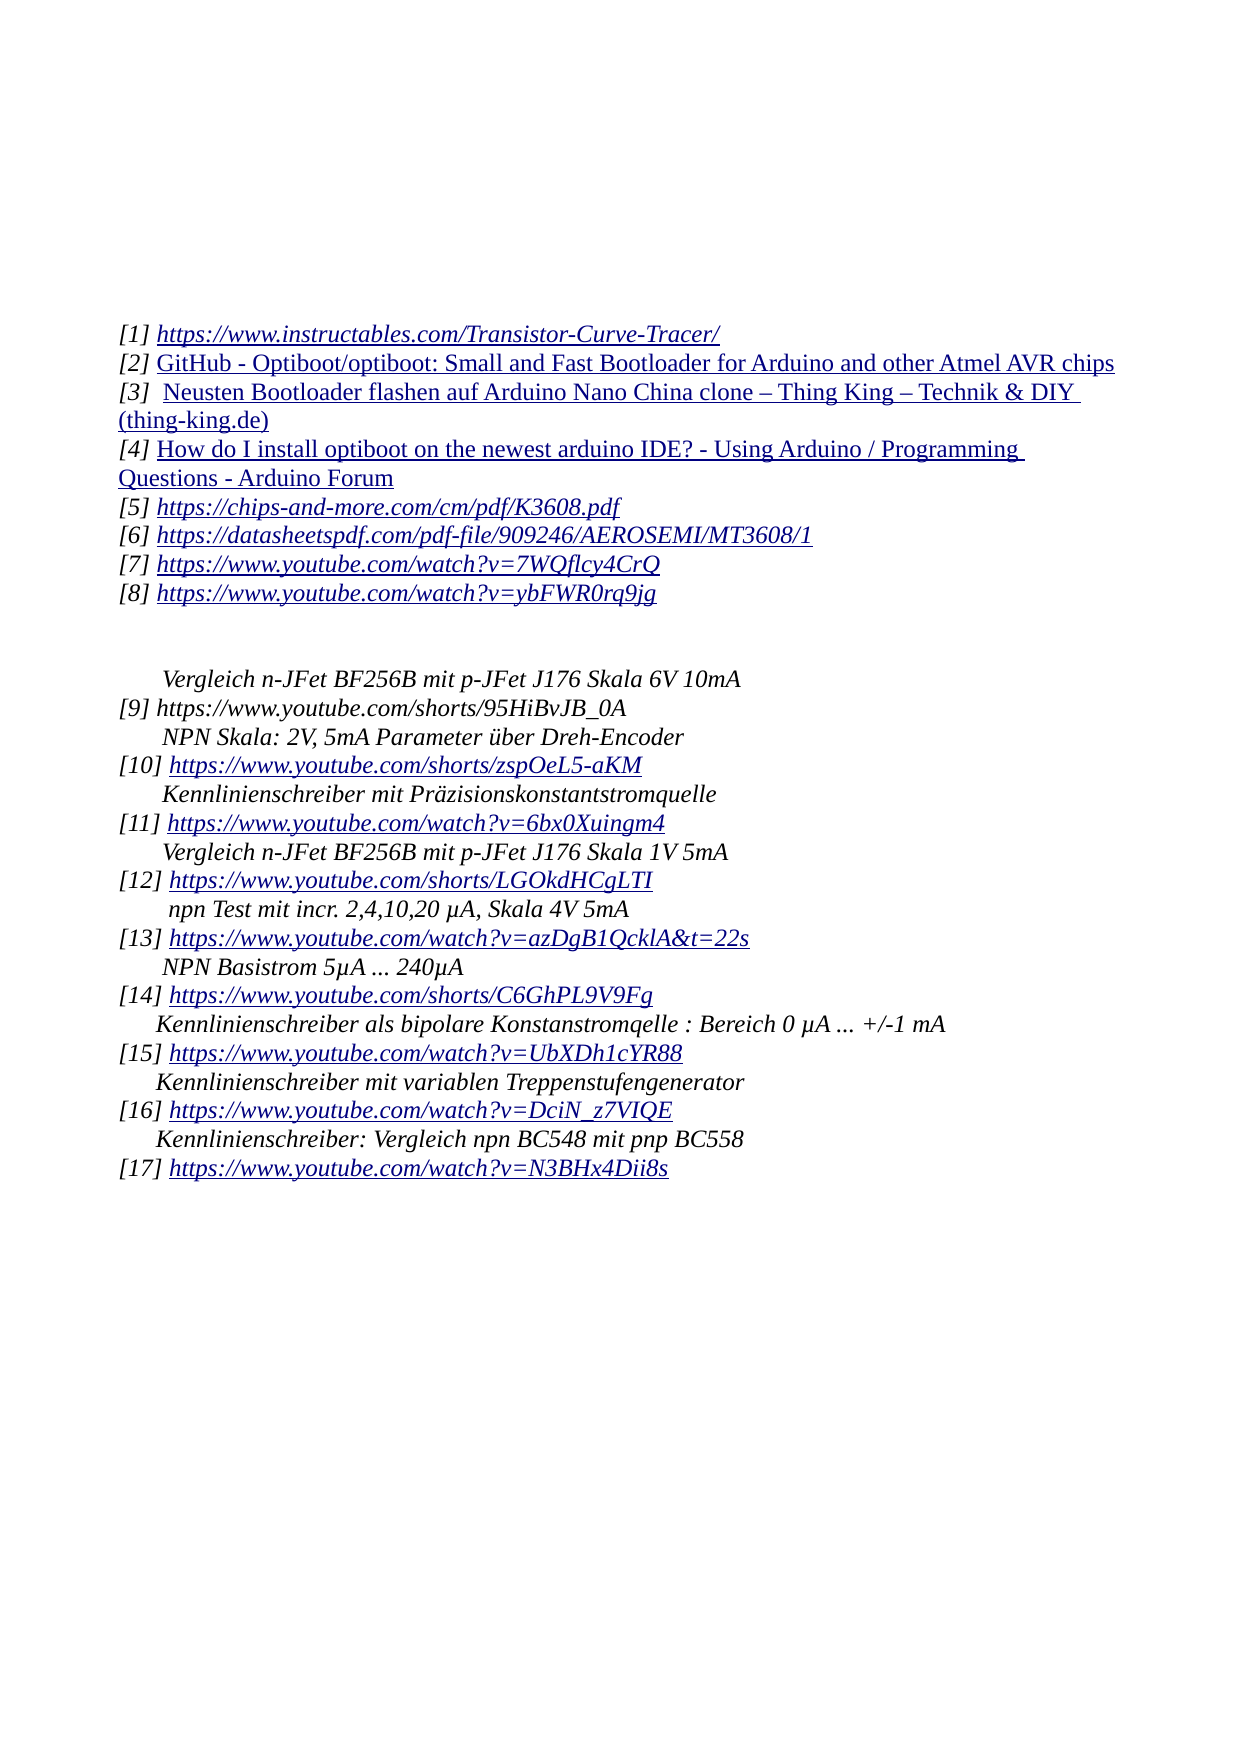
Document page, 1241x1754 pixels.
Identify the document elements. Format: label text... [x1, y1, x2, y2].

text Kennlinienschreiber mit Präzisionskonstantstromquelle [118, 779, 1122, 808]
text [14] https://www.youtube.com/shorts/C6GhPL9V9Fg [118, 981, 1122, 1009]
text npn Test mit incr. 2,4,10,20 µA, Skala 4V 5mA [13] https://www.youtube.com/watch?v=azDgB1QcklA&t=22s [118, 894, 1122, 952]
text [17] https://www.youtube.com/watch?v=N3BHx4Dii8s [118, 1153, 1122, 1182]
text Vergleich n-JFet BF256B mit p-JFet J176 Skala 1V 5mA [12] https://www.youtube.com/shorts/LGOkdHCgLTI [118, 837, 1122, 894]
text Kennlinienschreiber: Vergleich npn BC548 mit pnp BC558 [118, 1124, 1122, 1153]
text [1] https://www.instructables.com/Transistor-Curve-Tracer/ [118, 319, 1122, 348]
text Vergleich n-JFet BF256B mit p-JFet J176 Skala 6V 10mA [118, 664, 1122, 693]
text [9] https://www.youtube.com/shorts/95HiBvJB_0A [118, 693, 1122, 722]
text Kennlinienschreiber mit variablen Treppenstufengenerator [118, 1067, 1122, 1096]
text [2] GitHub - Optiboot/optiboot: Small and Fast Bootloader for Arduino and other Atmel AVR chips [118, 348, 1122, 377]
text Kennlinienschreiber als bipolare Konstanstromqelle : Bereich 0 µA ... +/-1 mA [15] https://www.youtube.com/watch?v=UbXDh1cYR88 [118, 1009, 1122, 1067]
text [11] https://www.youtube.com/watch?v=6bx0Xuingm4 [118, 808, 1122, 837]
text [3] Neusten Bootloader flashen auf Arduino Nano China clone – Thing King – Technik & DIY (thing-king.de) [118, 377, 1122, 434]
text [8] https://www.youtube.com/watch?v=ybFWR0rq9jg [118, 578, 1122, 607]
text NPN Basistrom 5µA ... 240µA [118, 952, 1122, 981]
text [5] https://chips-and-more.com/cm/pdf/K3608.pdf [118, 492, 1122, 521]
text NPN Skala: 2V, 5mA Parameter über Dreh-Encoder [10] https://www.youtube.com/shorts/zspOeL5-aKM [118, 722, 1122, 779]
text [4] How do I install optiboot on the newest arduino IDE? - Using Arduino / Programming Questions - Arduino Forum [118, 434, 1122, 492]
text [6] https://datasheetspdf.com/pdf-file/909246/AEROSEMI/MT3608/1 [118, 521, 1122, 549]
text [16] https://www.youtube.com/watch?v=DciN_z7VIQE [118, 1096, 1122, 1124]
text [7] https://www.youtube.com/watch?v=7WQflcy4CrQ [118, 549, 1122, 578]
